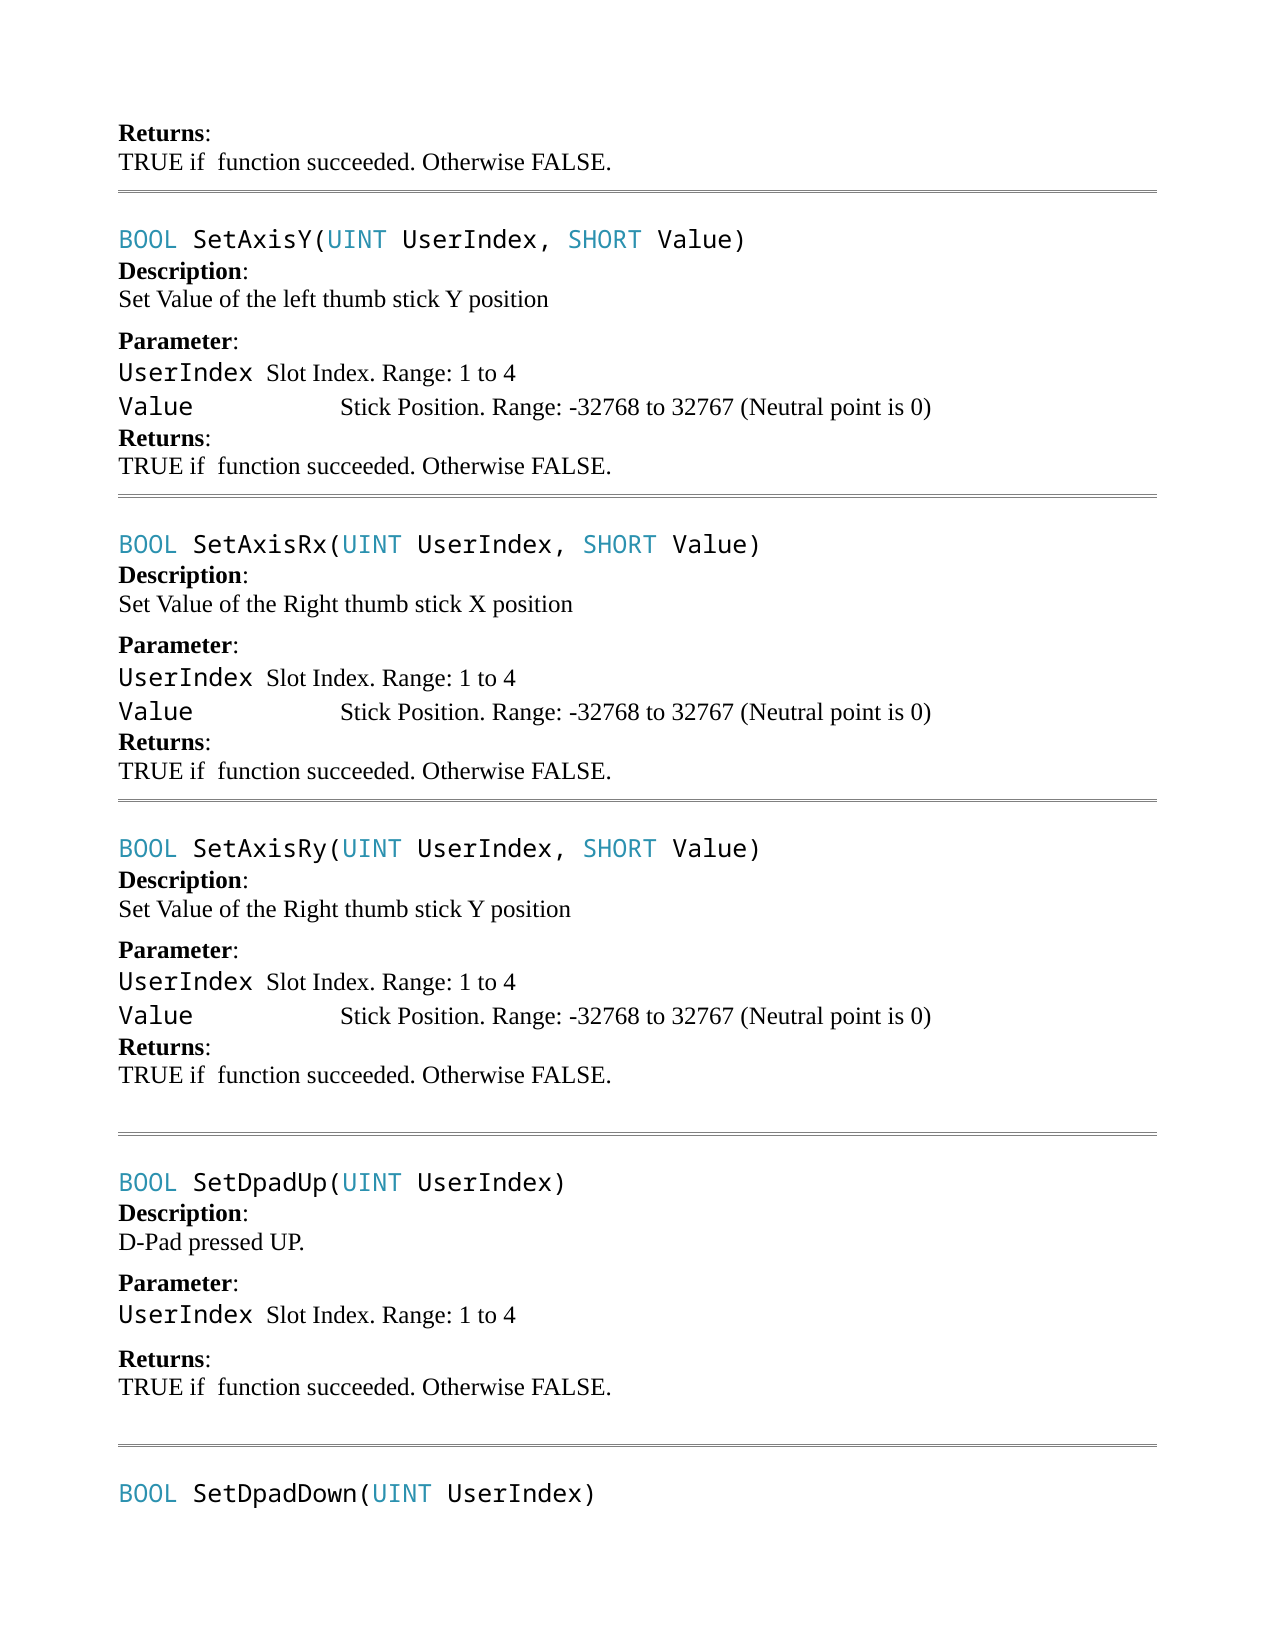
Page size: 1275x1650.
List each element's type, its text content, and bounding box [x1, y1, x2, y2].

text Parameter: UserIndex Slot Index. Range: 1 to 4 Value Stick Position. Range: -32768 to 32767 (Neutral point is 0) [118, 630, 1157, 727]
text Returns: TRUE if function succeeded. Otherwise FALSE. [118, 727, 1157, 785]
text Returns: TRUE if function succeeded. Otherwise FALSE. [118, 423, 1157, 480]
text Parameter: UserIndex Slot Index. Range: 1 to 4 Value Stick Position. Range: -32768 to 32767 (Neutral point is 0) [118, 326, 1157, 423]
text Parameter: UserIndex Slot Index. Range: 1 to 4 [118, 1268, 1157, 1331]
text BOOL SetAxisRx(UINT UserIndex, SHORT Value) [118, 526, 1157, 560]
text Description: D-Pad pressed UP. [118, 1198, 1157, 1256]
text Description: Set Value of the Right thumb stick X position [118, 560, 1157, 618]
text BOOL SetDpadDown(UINT UserIndex) [118, 1476, 1157, 1510]
text Parameter: UserIndex Slot Index. Range: 1 to 4 Value Stick Position. Range: -32768 to 32767 (Neutral point is 0) [118, 935, 1157, 1032]
text BOOL SetAxisRy(UINT UserIndex, SHORT Value) [118, 831, 1157, 865]
text BOOL SetDpadUp(UINT UserIndex) [118, 1164, 1157, 1198]
text Returns: TRUE if function succeeded. Otherwise FALSE. [118, 1344, 1157, 1401]
text Returns: TRUE if function succeeded. Otherwise FALSE. [118, 118, 1157, 176]
text BOOL SetAxisY(UINT UserIndex, SHORT Value) [118, 222, 1157, 256]
text Description: Set Value of the left thumb stick Y position [118, 256, 1157, 313]
text Description: Set Value of the Right thumb stick Y position [118, 865, 1157, 922]
text Returns: TRUE if function succeeded. Otherwise FALSE. [118, 1032, 1157, 1089]
